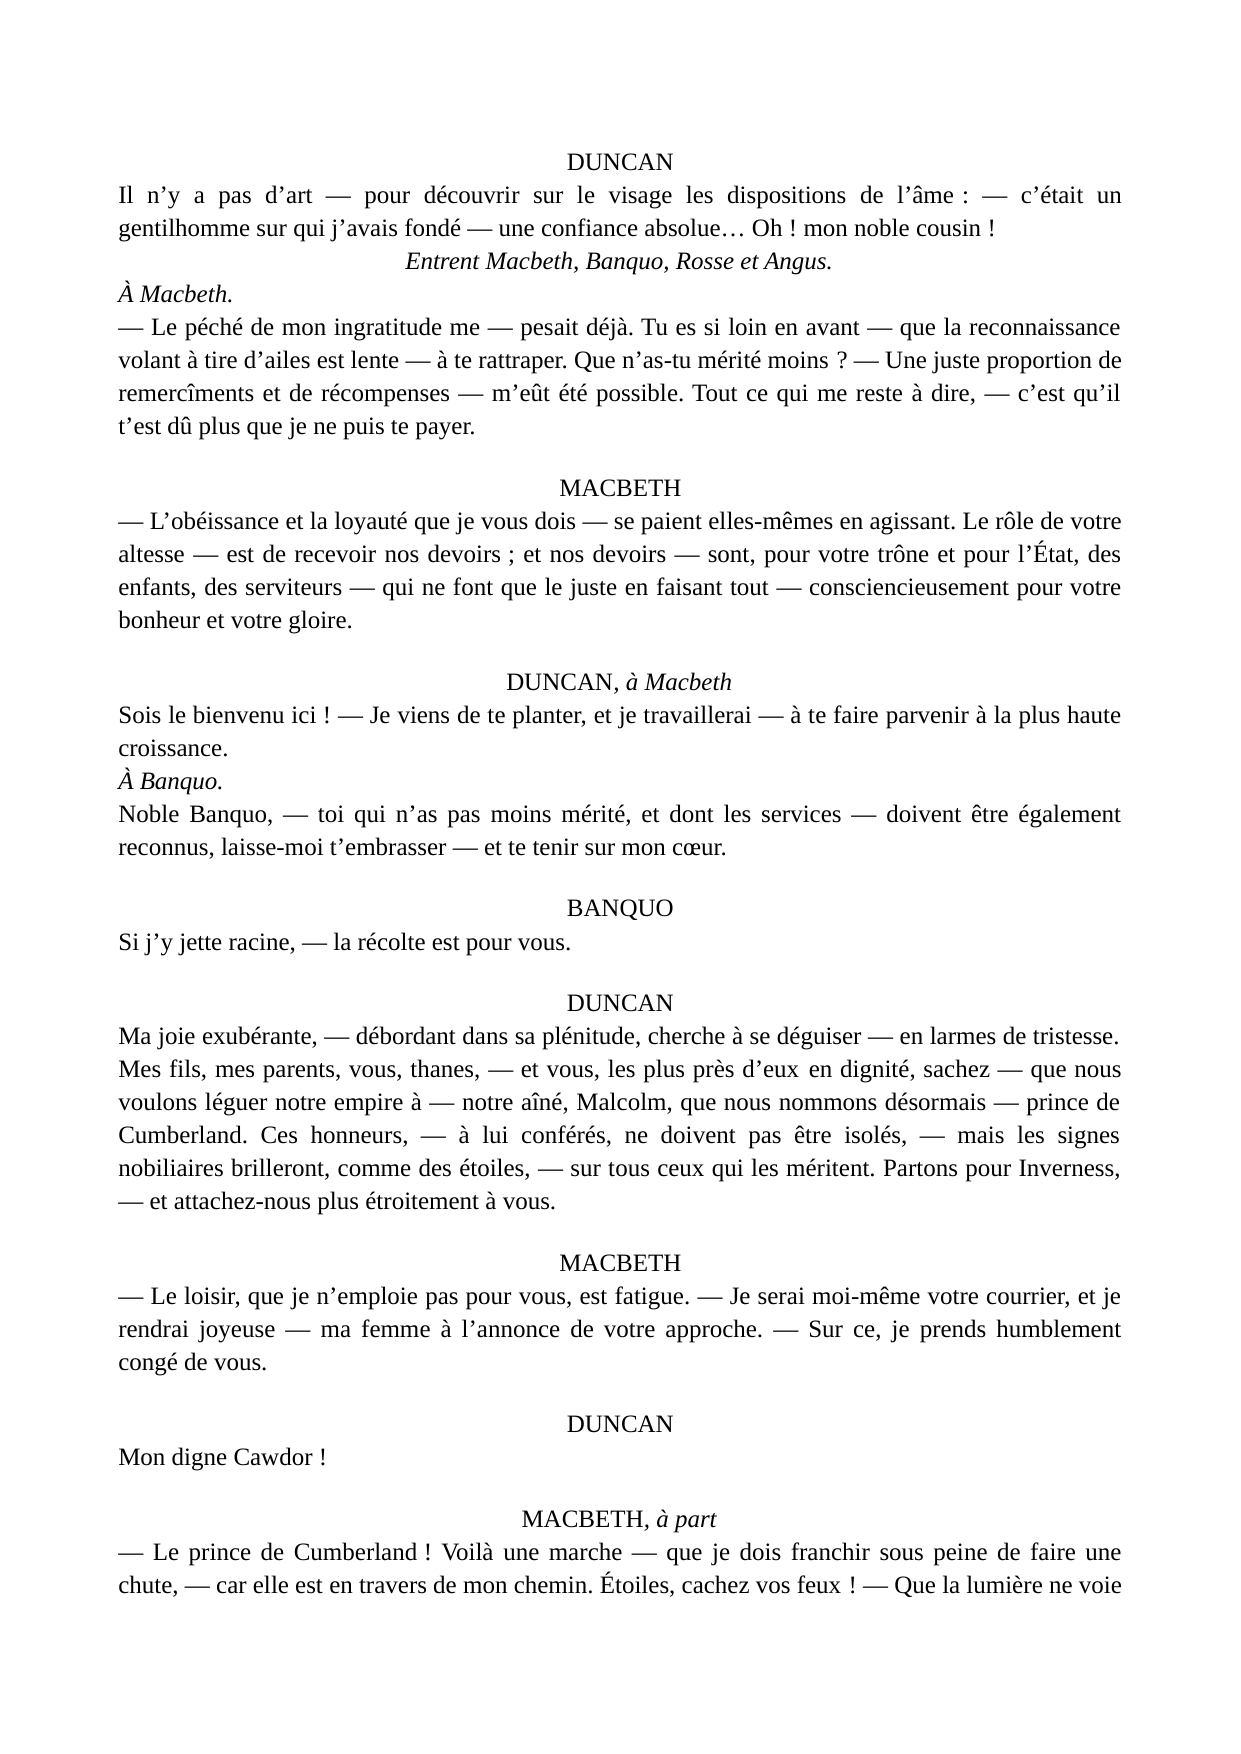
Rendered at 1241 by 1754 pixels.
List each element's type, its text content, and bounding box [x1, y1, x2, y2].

text MACBETH [118, 1248, 1122, 1277]
text Il n’y a pas d’art — pour découvrir sur le visage les dispositions de l’âme : — c’était un gentilhomme sur qui j’avais fondé — une confiance absolue… Oh ! mon noble cousin ! [118, 180, 1122, 242]
text — L’obéissance et la loyauté que je vous dois — se paient elles-mêmes en agissant. Le rôle de votre altesse — est de recevoir nos devoirs ; et nos devoirs — sont, pour votre trône et pour l’État, des enfants, des serviteurs — qui ne font que le juste en faisant tout — consciencieusement pour votre bonheur et votre gloire. [118, 506, 1122, 634]
text DUNCAN [118, 1409, 1122, 1438]
text DUNCAN [118, 147, 1122, 176]
text — Le péché de mon ingratitude me — pesait déjà. Tu es si loin en avant — que la reconnaissance volant à tire d’ailes est lente — à te rattraper. Que n’as-tu mérité moins ? — Une juste proportion de remercîments et de récompenses — m’eût été possible. Tout ce qui me reste à dire, — c’est qu’il t’est dû plus que je ne puis te payer. [118, 312, 1122, 440]
text À Banquo. [118, 766, 1122, 794]
text — Le prince de Cumberland ! Voilà une marche — que je dois franchir sous peine de faire une chute, — car elle est en travers de mon chemin. Étoiles, cachez vos feux ! — Que la lumière ne voie [118, 1537, 1122, 1599]
text — Le loisir, que je n’emploie pas pour vous, est fatigue. — Je serai moi-même votre courrier, et je rendrai joyeuse — ma femme à l’annonce de votre approche. — Sur ce, je prends humblement congé de vous. [118, 1281, 1122, 1376]
text Mon digne Cawdor ! [118, 1442, 1122, 1471]
text DUNCAN [118, 988, 1122, 1017]
text Ma joie exubérante, — débordant dans sa plénitude, cherche à se déguiser — en larmes de tristesse. Mes fils, mes parents, vous, thanes, — et vous, les plus près d’eux en dignité, sachez — que nous voulons léguer notre empire à — notre aîné, Malcolm, que nous nommons désormais — prince de Cumberland. Ces honneurs, — à lui conférés, ne doivent pas être isolés, — mais les signes nobiliaires brilleront, comme des étoiles, — sur tous ceux qui les méritent. Partons pour Inverness, — et attachez-nous plus étroitement à vous. [118, 1021, 1122, 1215]
text Si j’y jette racine, — la récolte est pour vous. [118, 927, 1122, 955]
text MACBETH [118, 473, 1122, 502]
text BANQUO [118, 893, 1122, 922]
text MACBETH, à part [118, 1504, 1122, 1533]
text DUNCAN, à Macbeth [118, 667, 1122, 695]
text Noble Banquo, — toi qui n’as pas moins mérité, et dont les services — doivent être également reconnus, laisse-moi t’embrasser — et te tenir sur mon cœur. [118, 799, 1122, 861]
text À Macbeth. [118, 279, 1122, 308]
text Entrent Macbeth, Banquo, Rosse et Angus. [118, 246, 1122, 275]
text Sois le bienvenu ici ! — Je viens de te planter, et je travaillerai — à te faire parvenir à la plus haute croissance. [118, 700, 1122, 761]
